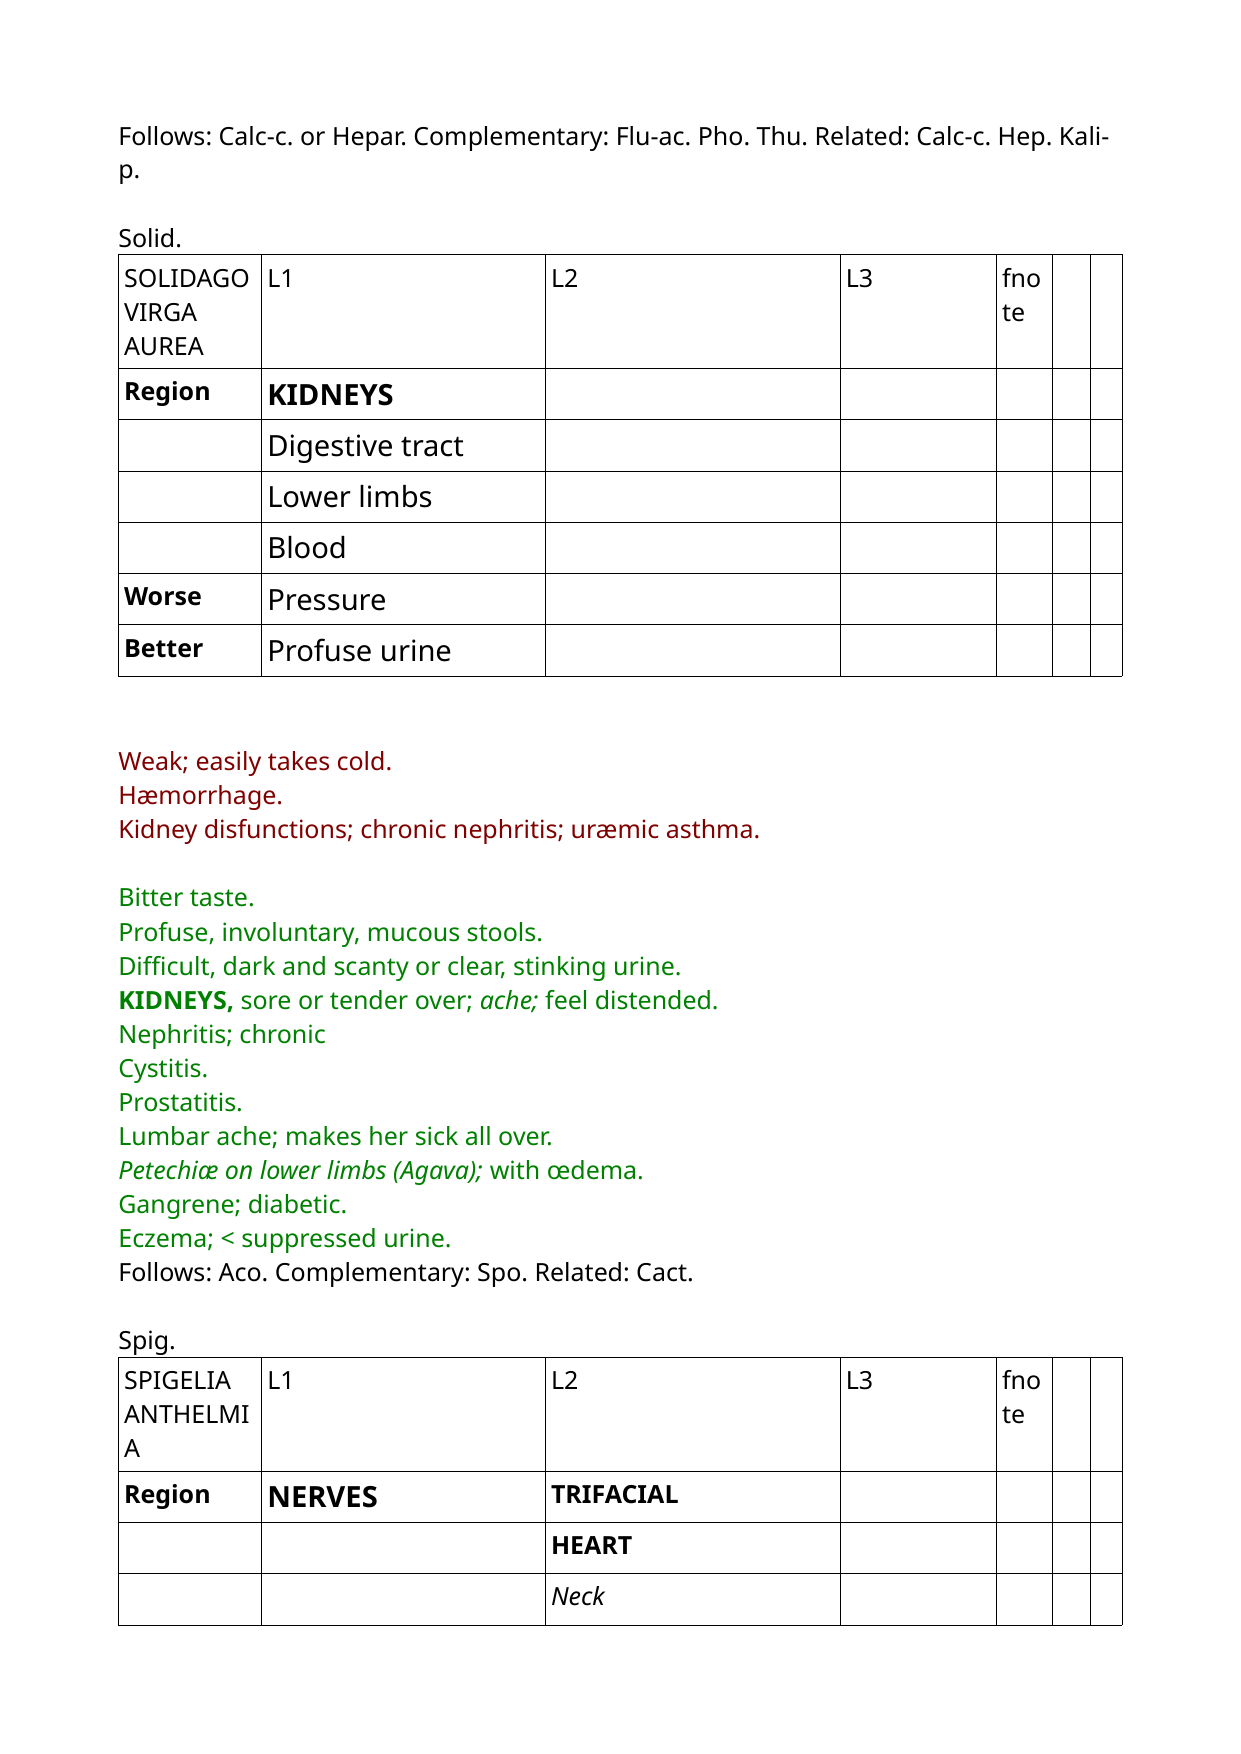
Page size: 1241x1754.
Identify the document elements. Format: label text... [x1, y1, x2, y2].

table_cell [546, 523, 840, 573]
table_header L2 [546, 1358, 840, 1471]
table_cell Better [119, 625, 261, 676]
text Weak; easily takes cold. [118, 744, 1122, 778]
table_cell Profuse urine [262, 625, 545, 676]
table_cell [546, 369, 840, 419]
table_cell [841, 1472, 996, 1522]
table_cell [841, 420, 996, 471]
table_cell [997, 369, 1052, 419]
table_cell [1091, 420, 1122, 471]
table_header [1091, 1358, 1122, 1471]
table_header [1091, 255, 1122, 368]
table_cell [1053, 420, 1090, 471]
text Eczema; < suppressed urine. [118, 1221, 1122, 1255]
text Kidney disfunctions; chronic nephritis; uræmic asthma. [118, 812, 1122, 846]
table_cell [997, 1523, 1052, 1573]
table_cell [1053, 472, 1090, 522]
table_cell KIDNEYS [262, 369, 545, 419]
text Lumbar ache; makes her sick all over. [118, 1118, 1122, 1153]
table_cell [997, 472, 1052, 522]
table_header fnote [997, 255, 1052, 368]
table_cell [841, 523, 996, 573]
table_cell NERVES [262, 1472, 545, 1522]
table_cell [997, 625, 1052, 676]
table_cell Blood [262, 523, 545, 573]
table_header fnote [997, 1358, 1052, 1471]
table_header [1053, 1358, 1090, 1471]
table_cell Digestive tract [262, 420, 545, 471]
table_cell [841, 472, 996, 522]
table_cell [841, 574, 996, 624]
table_cell [1091, 574, 1122, 624]
text Bitter taste. [118, 880, 1122, 914]
table_cell [841, 1574, 996, 1624]
table_header L3 [841, 1358, 996, 1471]
text Spig. [118, 1323, 1122, 1357]
table_cell [119, 472, 261, 522]
table_cell [1053, 369, 1090, 419]
table_cell [1053, 1523, 1090, 1573]
text Profuse, involuntary, mucous stools. [118, 914, 1122, 948]
table_cell HEART [546, 1523, 840, 1573]
table_cell [119, 420, 261, 471]
text Petechiæ on lower limbs (Agava); with œdema. [118, 1153, 1122, 1187]
text Solid. [118, 220, 1122, 254]
table_header L3 [841, 255, 996, 368]
text Nephritis; chronic [118, 1016, 1122, 1050]
table_cell Worse [119, 574, 261, 624]
text Cystitis. [118, 1050, 1122, 1084]
table_cell [546, 472, 840, 522]
table_cell [841, 1523, 996, 1573]
table_cell [1091, 523, 1122, 573]
table_cell [1053, 523, 1090, 573]
table_cell [1091, 625, 1122, 676]
table_cell [119, 1523, 261, 1573]
table_cell Neck [546, 1574, 840, 1624]
text Hæmorrhage. [118, 778, 1122, 812]
table_cell [841, 625, 996, 676]
table_cell [997, 1472, 1052, 1522]
table_cell [119, 523, 261, 573]
table_cell TRIFACIAL [546, 1472, 840, 1522]
table_cell Region [119, 369, 261, 419]
table_cell Region [119, 1472, 261, 1522]
table_cell [262, 1523, 545, 1573]
table_cell [1053, 1574, 1090, 1624]
text Gangrene; diabetic. [118, 1187, 1122, 1221]
table_cell [841, 369, 996, 419]
table_cell [1091, 1523, 1122, 1573]
table_header L2 [546, 255, 840, 368]
table_cell [119, 1574, 261, 1624]
table_cell [1053, 574, 1090, 624]
table_header L1 [262, 255, 545, 368]
table_cell [546, 625, 840, 676]
table_cell [997, 574, 1052, 624]
table_cell [546, 420, 840, 471]
table_cell Lower limbs [262, 472, 545, 522]
text Follows: Calc-c. or Hepar. Complementary: Flu-ac. Pho. Thu. Related: Calc-c. Hep. Kali-p. [118, 118, 1122, 186]
text Follows: Aco. Complementary: Spo. Related: Cact. [118, 1255, 1122, 1289]
table_cell [546, 574, 840, 624]
table_cell [1053, 625, 1090, 676]
table_header [1053, 255, 1090, 368]
table_cell [1091, 369, 1122, 419]
table_cell [1053, 1472, 1090, 1522]
table_cell [997, 1574, 1052, 1624]
table_cell Pressure [262, 574, 545, 624]
table_cell [262, 1574, 545, 1624]
table_cell [1091, 1574, 1122, 1624]
table_cell [997, 523, 1052, 573]
text Difficult, dark and scanty or clear, stinking urine. [118, 948, 1122, 982]
table_header SOLIDAGO VIRGA AUREA [119, 255, 261, 368]
table_cell [1091, 1472, 1122, 1522]
table_cell [1091, 472, 1122, 522]
table_header SPIGELIA ANTHELMIA [119, 1358, 261, 1471]
table_cell [997, 420, 1052, 471]
text KIDNEYS, sore or tender over; ache; feel distended. [118, 982, 1122, 1016]
table_header L1 [262, 1358, 545, 1471]
text Prostatitis. [118, 1084, 1122, 1118]
